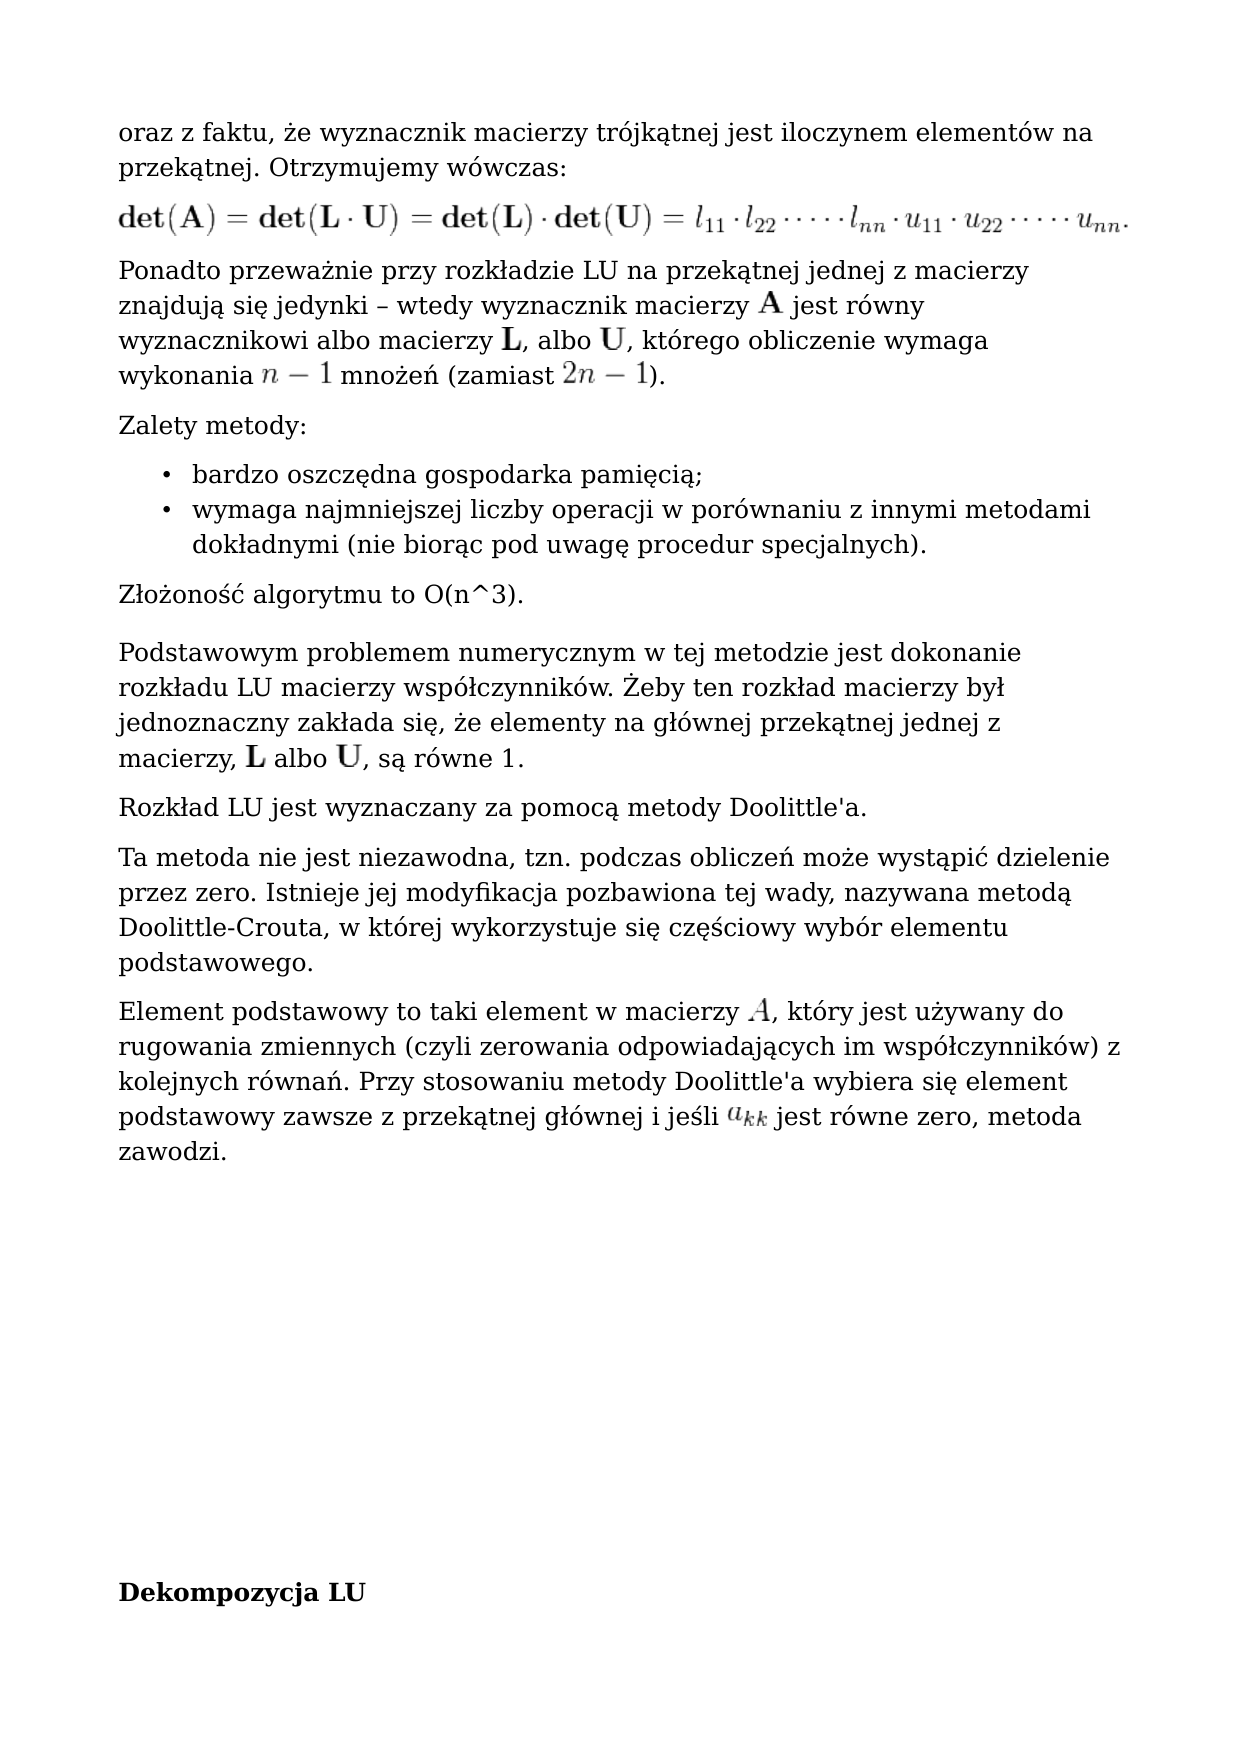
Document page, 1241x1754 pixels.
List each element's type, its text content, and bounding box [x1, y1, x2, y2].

picture [562, 361, 649, 385]
picture [335, 743, 363, 767]
picture [245, 745, 266, 767]
picture [727, 1107, 768, 1126]
picture [118, 202, 1128, 236]
list bardzo oszczędna gospodarka pamięcią; [162, 461, 1122, 490]
text Ponadto przeważnie przy rozkładzie LU na przekątnej jednej z macierzy znajdują się jedynki – wtedy wyznacznik macierzy jest równy wyznacznikowi albo macierzy , albo , którego obliczenie wymaga wykonania mnożeń (zamiast ). [118, 256, 1122, 391]
text oraz z faktu, że wyznacznik macierzy trójkątnej jest iloczynem elementów na przekątnej. Otrzymujemy wówczas: [118, 118, 1122, 182]
picture [501, 327, 522, 350]
picture [757, 291, 785, 315]
list wymaga najmniejszej liczby operacji w porównaniu z innymi metodami dokładnymi (nie biorąc pod uwagę procedur specjalnych). [162, 496, 1122, 560]
picture [599, 326, 626, 350]
text Dekompozycja LU [118, 1578, 1122, 1607]
text Ta metoda nie jest niezawodna, tzn. podczas obliczeń może wystąpić dzielenie przez zero. Istnieje jej modyfikacja pozbawiona tej wady, nazywana metodą Doolittle-Crouta, w której wykorzystuje się częściowy wybór elementu podstawowego. [118, 843, 1122, 977]
text Podstawowym problemem numerycznym w tej metodzie jest dokonanie rozkładu LU macierzy współczynników. Żeby ten rozkład macierzy był jednoznaczny zakłada się, że elementy na głównej przekątnej jednej z macierzy, albo , są równe 1. [118, 639, 1122, 773]
text Element podstawowy to taki element w macierzy , który jest używany do rugowania zmiennych (czyli zerowania odpowiadających im współczynników) z kolejnych równań. Przy stosowaniu metody Doolittle'a wybiera się element podstawowy zawsze z przekątnej głównej i jeśli jest równe zero, metoda zawodzi. [118, 998, 1122, 1167]
picture [747, 998, 772, 1021]
picture [261, 361, 333, 385]
text Zalety metody: [118, 411, 1122, 440]
text Złożoność algorytmu to O(n^3). [118, 580, 1122, 609]
text Rozkład LU jest wyznaczany za pomocą metody Doolittle'a. [118, 793, 1122, 823]
